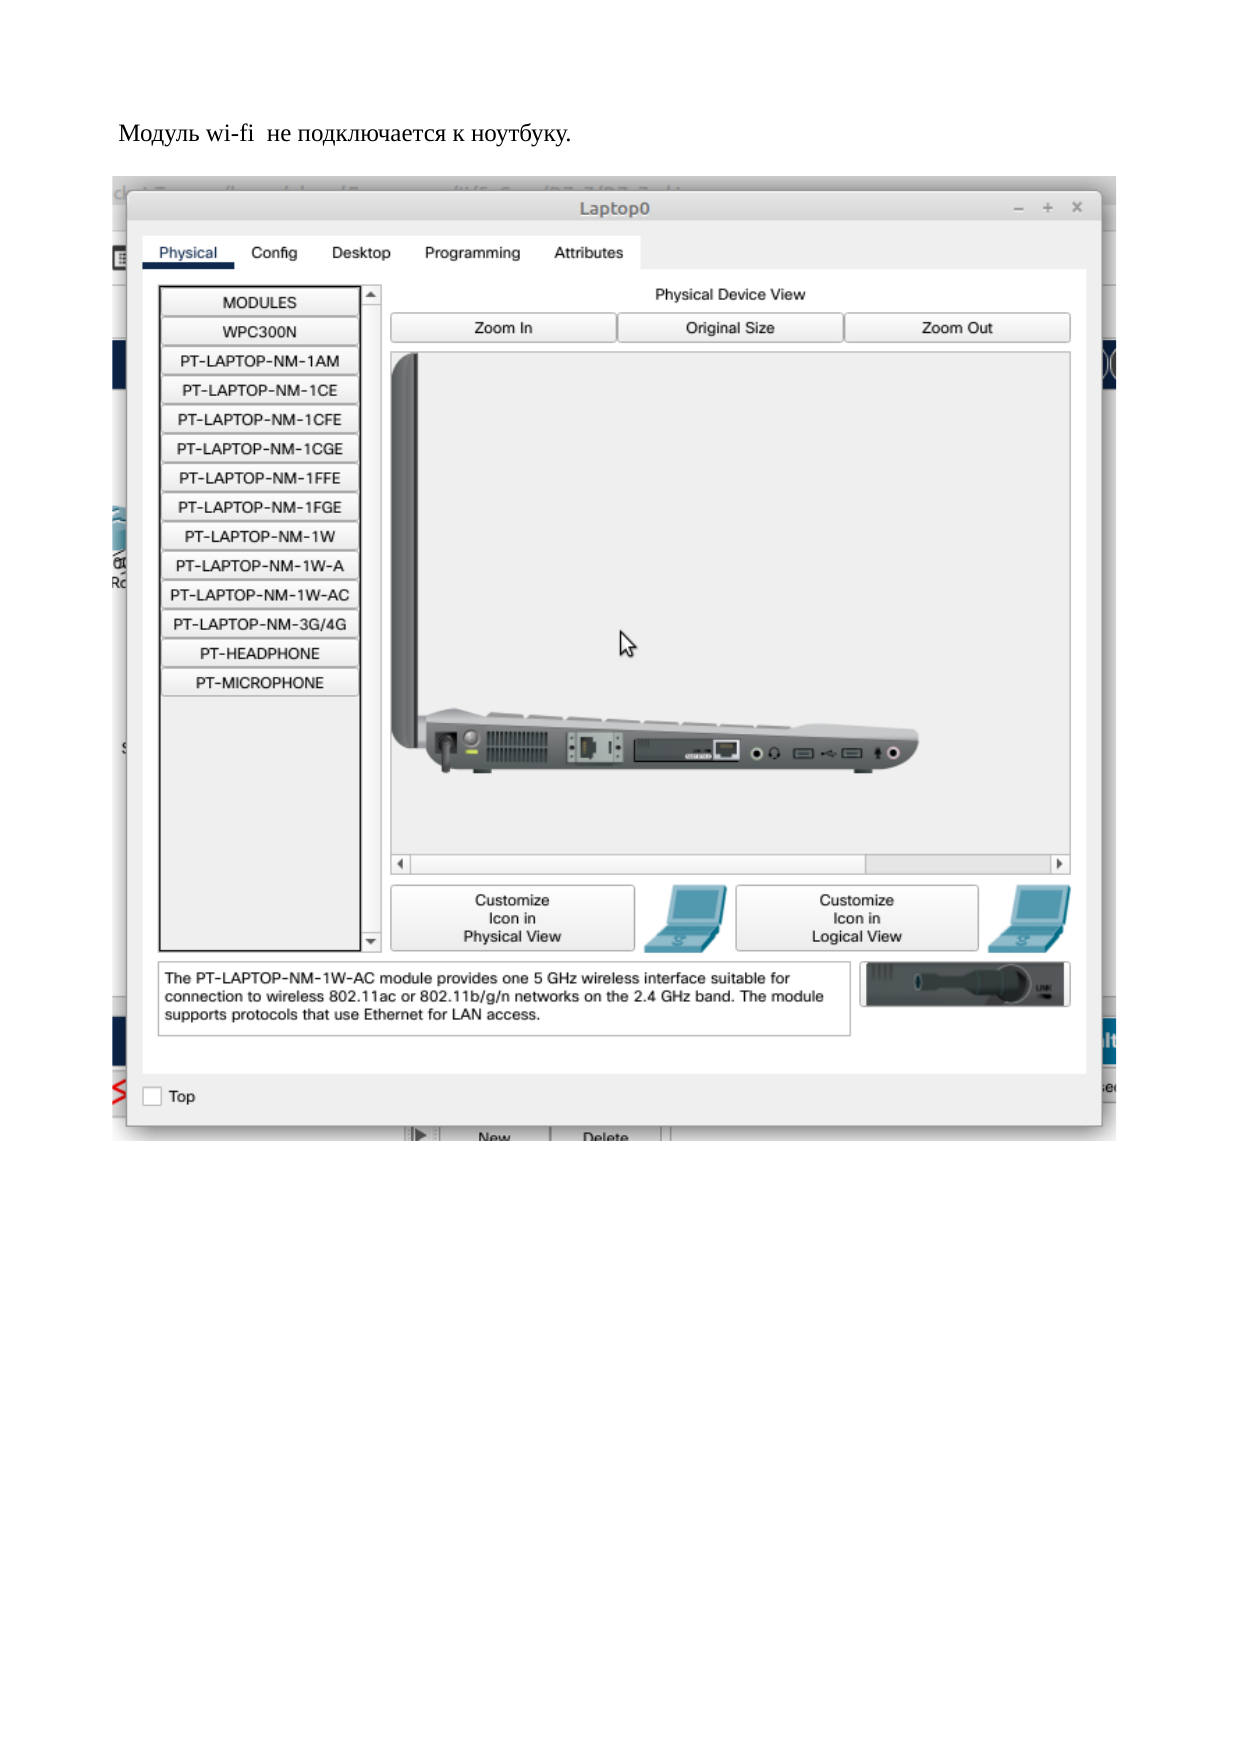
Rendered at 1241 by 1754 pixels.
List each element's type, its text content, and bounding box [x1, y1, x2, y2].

picture [112, 176, 1117, 1141]
text Модуль wi-fi не подключается к ноутбуку. [118, 118, 1122, 147]
